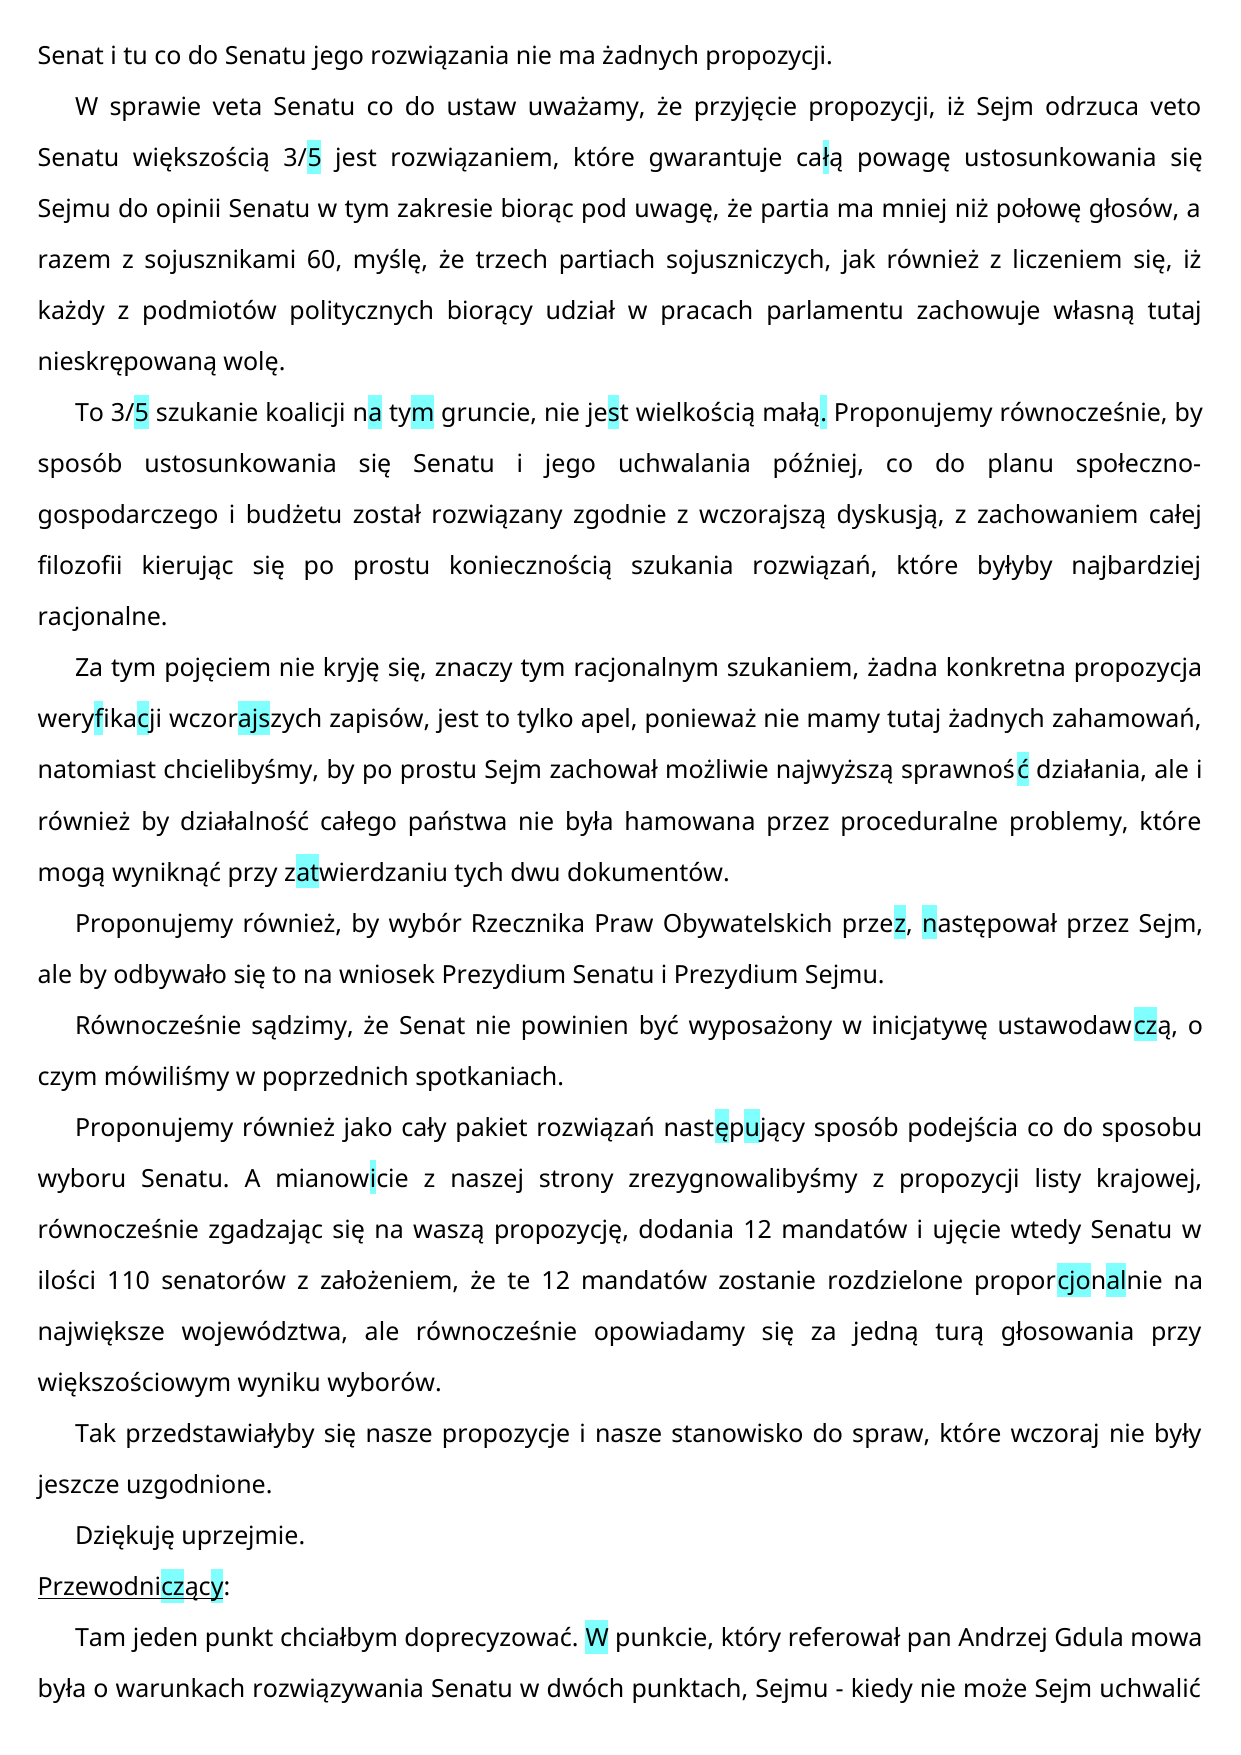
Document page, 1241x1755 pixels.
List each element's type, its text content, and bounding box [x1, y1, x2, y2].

text Za tym pojęciem nie kryję się, znaczy tym racjonalnym szukaniem, żadna konkretna propozycja weryfikacji wczorajszych zapisów, jest to tylko apel, ponieważ nie mamy tutaj żadnych zahamowań, natomiast chcielibyśmy, by po prostu Sejm zachował możliwie najwyższą sprawność działania, ale i również by działalność całego państwa nie była hamowana przez proceduralne problemy, które mogą wyniknąć przy zatwierdzaniu tych dwu dokumentów. [37, 650, 1203, 888]
text Proponujemy również, by wybór Rzecznika Praw Obywatelskich przez, następował przez Sejm, ale by odbywało się to na wniosek Prezydium Senatu i Prezydium Sejmu. [37, 905, 1203, 990]
text Dziękuję uprzejmie. [37, 1518, 1203, 1552]
text Tam jeden punkt chciałbym doprecyzować. W punkcie, który referował pan Andrzej Gdula mowa była o warunkach rozwiązywania Senatu w dwóch punktach, Sejmu - kiedy nie może Sejm uchwalić [37, 1620, 1203, 1705]
text W sprawie veta Senatu co do ustaw uważamy, że przyjęcie propozycji, iż Sejm odrzuca veto Senatu większością 3/5 jest rozwiązaniem, które gwarantuje całą powagę ustosunkowania się Sejmu do opinii Senatu w tym zakresie biorąc pod uwagę, że partia ma mniej niż połowę głosów, a razem z sojusznikami 60, myślę, że trzech partiach sojuszniczych, jak również z liczeniem się, iż każdy z podmiotów politycznych biorący udział w pracach parlamentu zachowuje własną tutaj nieskrępowaną wolę. [37, 88, 1203, 378]
text Przewodniczący: [37, 1569, 1203, 1603]
text To 3/5 szukanie koalicji na tym gruncie, nie jest wielkością małą. Proponujemy równocześnie, by sposób ustosunkowania się Senatu i jego uchwalania później, co do planu społeczno-gospodarczego i budżetu został rozwiązany zgodnie z wczorajszą dyskusją, z zachowaniem całej filozofii kierując się po prostu koniecznością szukania rozwiązań, które byłyby najbardziej racjonalne. [37, 395, 1203, 633]
text Proponujemy również jako cały pakiet rozwiązań następujący sposób podejścia co do sposobu wyboru Senatu. A mianowicie z naszej strony zrezygnowalibyśmy z propozycji listy krajowej, równocześnie zgadzając się na waszą propozycję, dodania 12 mandatów i ujęcie wtedy Senatu w ilości 110 senatorów z założeniem, że te 12 mandatów zostanie rozdzielone proporcjonalnie na największe województwa, ale równocześnie opowiadamy się za jedną turą głosowania przy większościowym wyniku wyborów. [37, 1109, 1203, 1399]
text Tak przedstawiałyby się nasze propozycje i nasze stanowisko do spraw, które wczoraj nie były jeszcze uzgodnione. [37, 1416, 1203, 1501]
text Równocześnie sądzimy, że Senat nie powinien być wyposażony w inicjatywę ustawodawczą, o czym mówiliśmy w poprzednich spotkaniach. [37, 1007, 1203, 1092]
text Senat i tu co do Senatu jego rozwiązania nie ma żadnych propozycji. [37, 37, 1203, 72]
